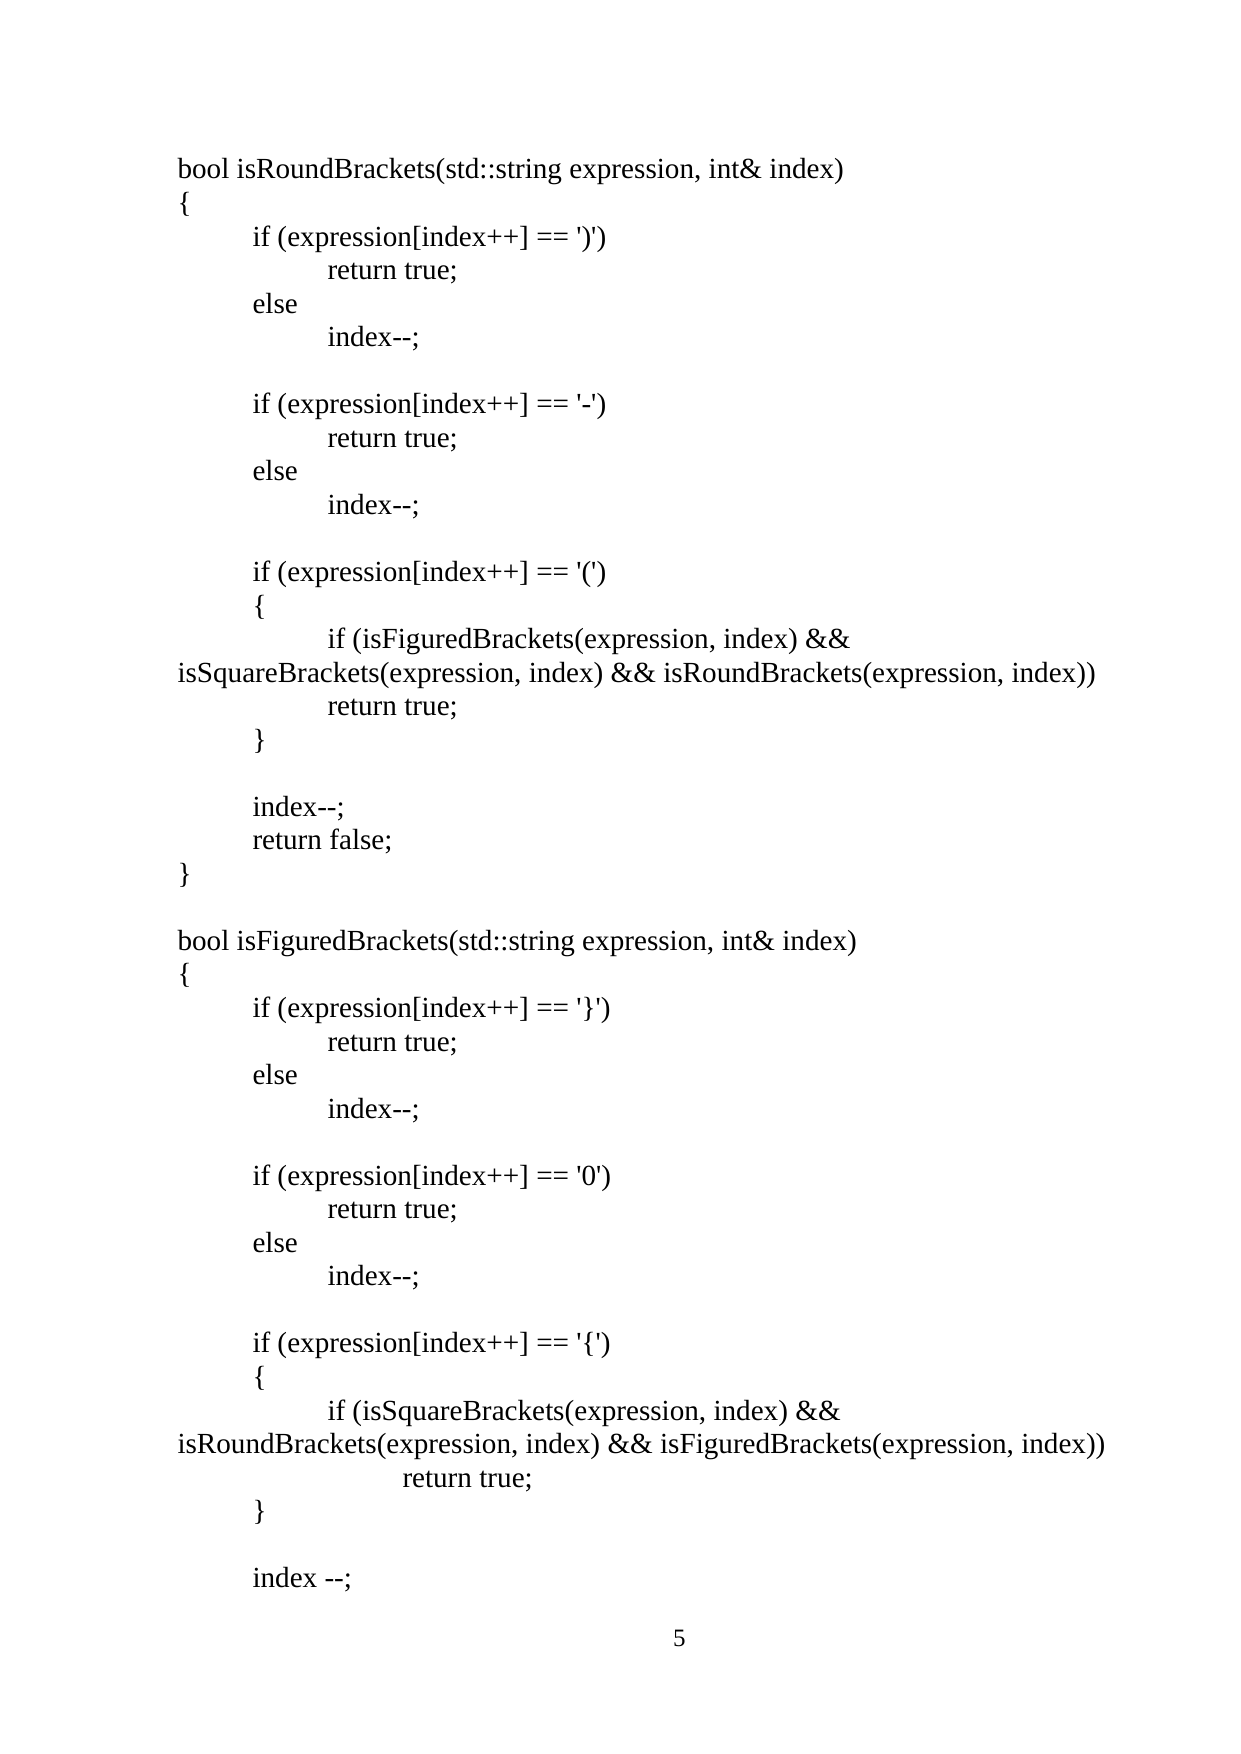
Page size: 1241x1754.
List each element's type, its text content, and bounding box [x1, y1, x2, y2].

text if (isFiguredBrackets(expression, index) && isSquareBrackets(expression, index) && isRoundBrackets(expression, index)) [177, 621, 1181, 688]
text return true; [177, 252, 1181, 286]
text if (expression[index++] == '-') [177, 386, 1181, 420]
text } [177, 856, 1181, 889]
text return true; [177, 1460, 1181, 1493]
text { [177, 957, 1181, 990]
text else [177, 1225, 1181, 1258]
text } [177, 722, 1181, 755]
text else [177, 1057, 1181, 1091]
text } [177, 1493, 1181, 1527]
text bool isFiguredBrackets(std::string expression, int& index) [177, 923, 1181, 957]
text else [177, 453, 1181, 487]
text if (expression[index++] == '0') [177, 1158, 1181, 1191]
text return false; [177, 822, 1181, 856]
text { [177, 588, 1181, 621]
text index --; [177, 1560, 1181, 1594]
text index--; [177, 1258, 1181, 1292]
text index--; [177, 789, 1181, 822]
text if (expression[index++] == '}') [177, 990, 1181, 1024]
text else [177, 286, 1181, 319]
text if (expression[index++] == ')') [177, 219, 1181, 252]
text index--; [177, 487, 1181, 521]
text if (isSquareBrackets(expression, index) && isRoundBrackets(expression, index) && isFiguredBrackets(expression, index)) [177, 1393, 1181, 1460]
text return true; [177, 1024, 1181, 1057]
text if (expression[index++] == '{') [177, 1326, 1181, 1359]
text { [177, 1359, 1181, 1393]
text return true; [177, 1191, 1181, 1225]
text bool isRoundBrackets(std::string expression, int& index) [177, 152, 1181, 185]
text { [177, 185, 1181, 219]
text return true; [177, 420, 1181, 453]
text return true; [177, 688, 1181, 722]
text index--; [177, 319, 1181, 353]
text index--; [177, 1091, 1181, 1124]
text if (expression[index++] == '(') [177, 554, 1181, 588]
